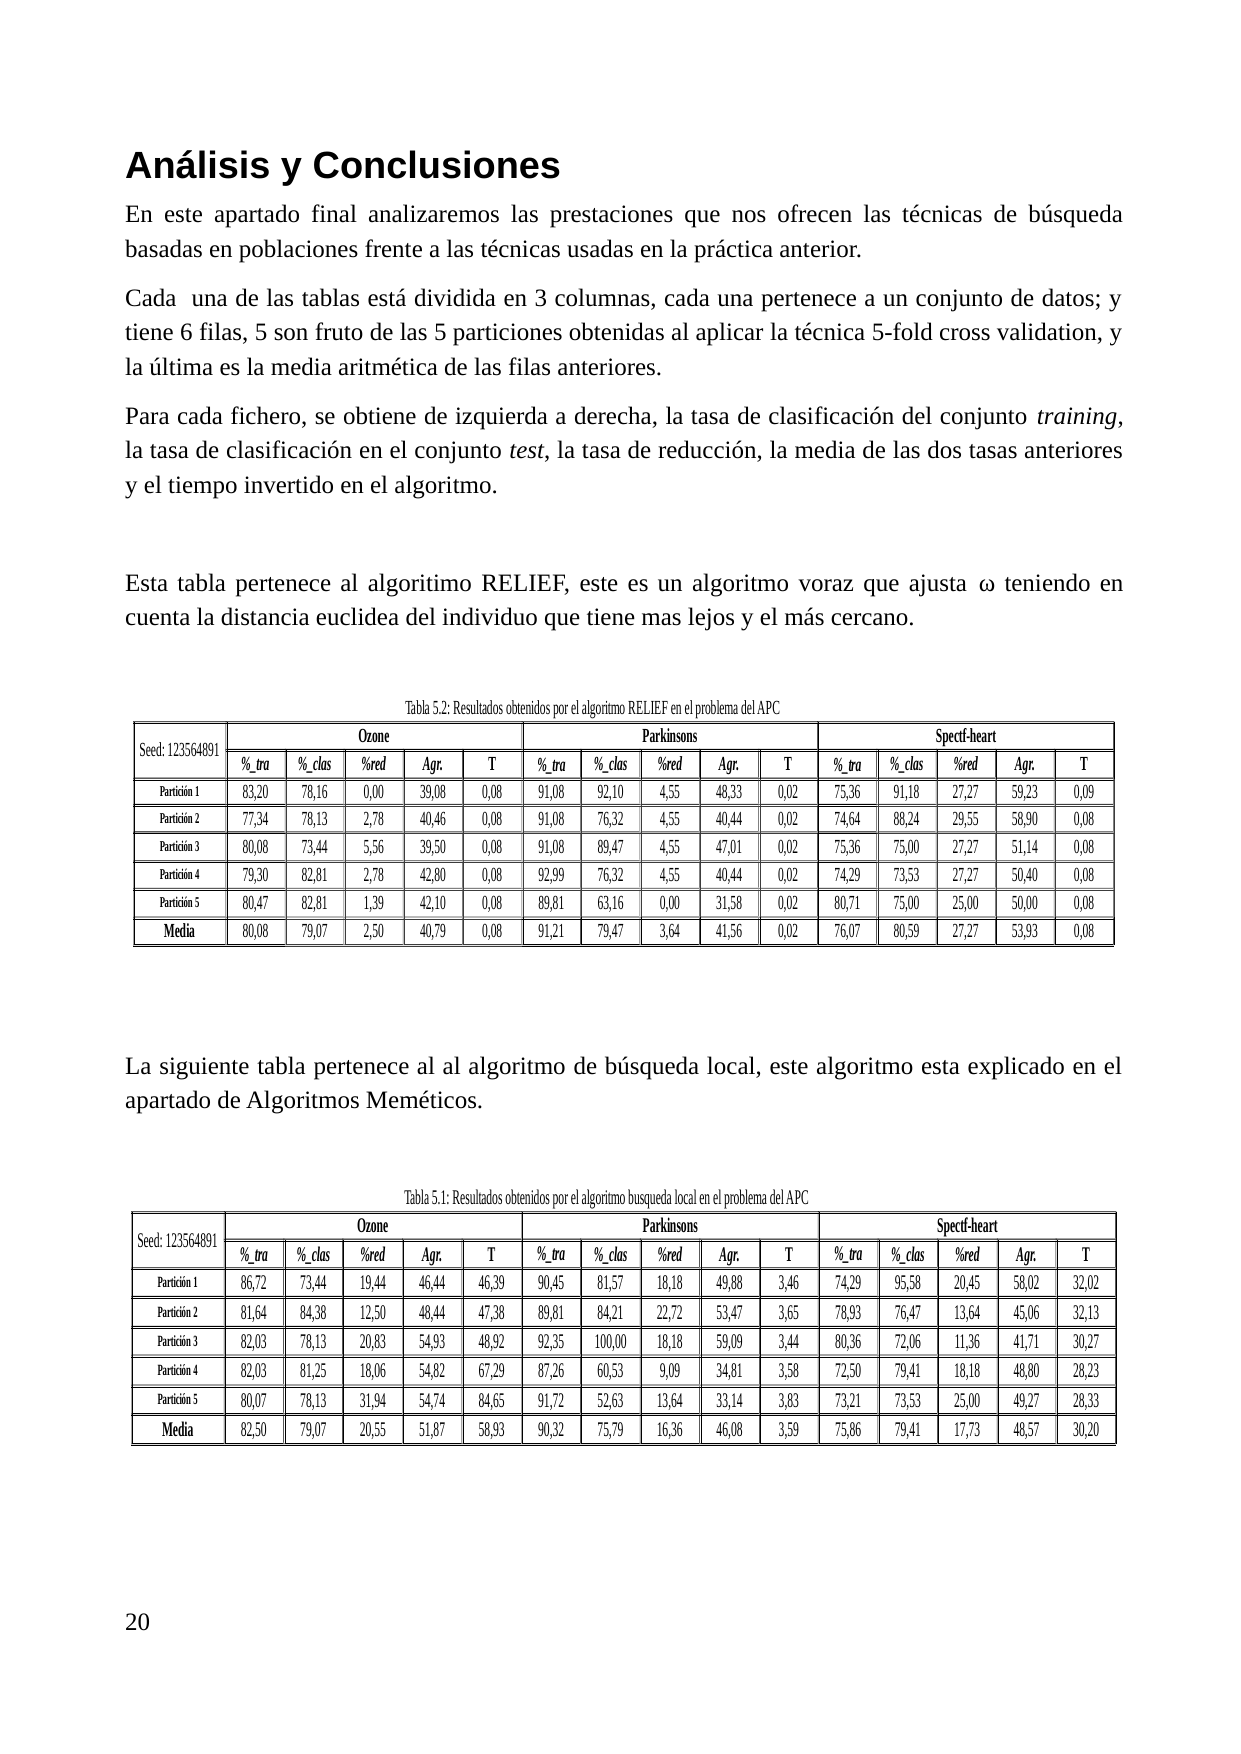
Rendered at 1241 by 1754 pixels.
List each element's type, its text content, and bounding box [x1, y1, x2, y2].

text Cada una de las tablas está dividida en 3 columnas, cada una pertenece a un conjunto de datos; y tiene 6 filas, 5 son fruto de las 5 particiones obtenidas al aplicar la técnica 5-fold cross validation, y la última es la media aritmética de las filas anteriores. [125, 283, 1123, 381]
text La siguiente tabla pertenece al al algoritmo de búsqueda local, este algoritmo esta explicado en el apartado de Algoritmos Meméticos. [125, 1051, 1123, 1114]
subtitle Análisis y Conclusiones [125, 143, 1123, 187]
text En este apartado final analizaremos las prestaciones que nos ofrecen las técnicas de búsqueda basadas en poblaciones frente a las técnicas usadas en la práctica anterior. [125, 199, 1123, 262]
text Para cada fichero, se obtiene de izquierda a derecha, la tasa de clasificación del conjunto training, la tasa de clasificación en el conjunto test, la tasa de reducción, la media de las dos tasas anteriores y el tiempo invertido en el algoritmo. [125, 401, 1123, 498]
text Esta tabla pertenece al algoritimo RELIEF, este es un algoritmo voraz que ajusta ω teniendo en cuenta la distancia euclidea del individuo que tiene mas lejos y el más cercano. [125, 568, 1123, 631]
